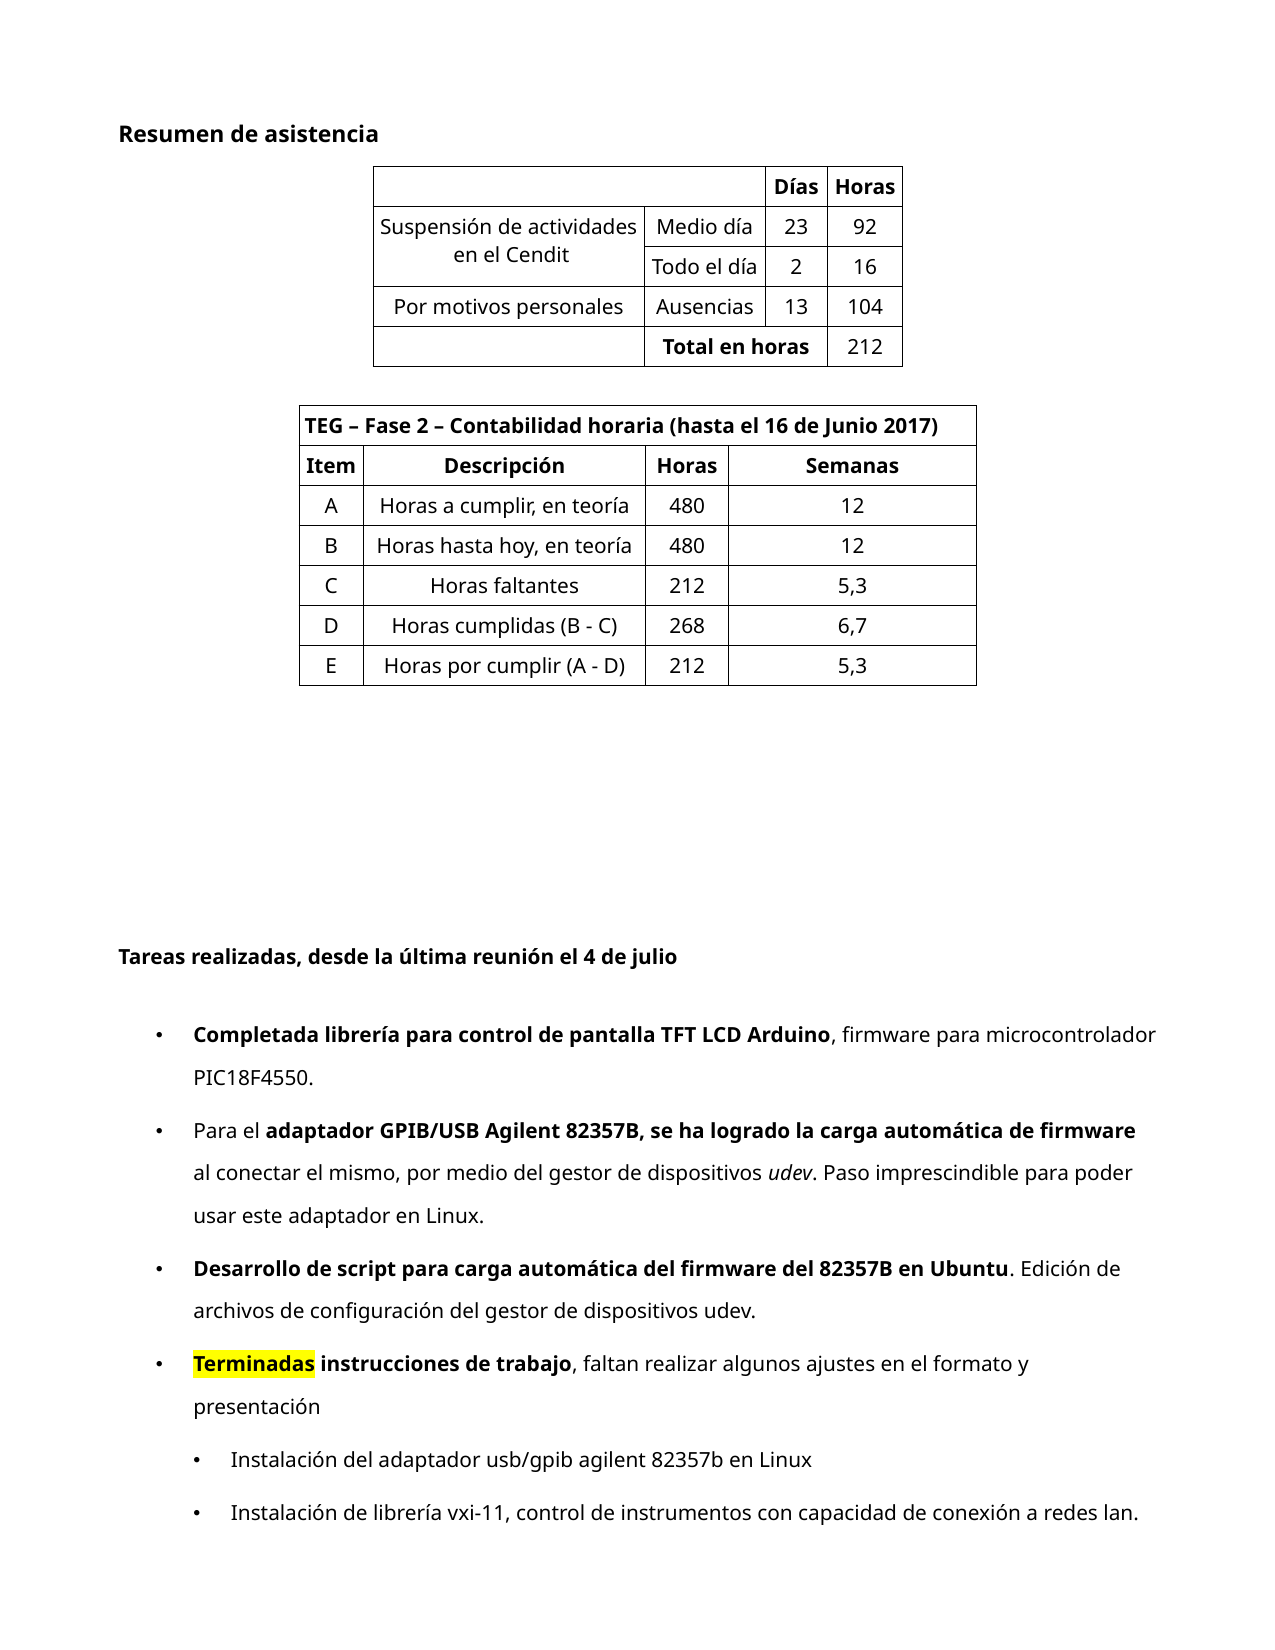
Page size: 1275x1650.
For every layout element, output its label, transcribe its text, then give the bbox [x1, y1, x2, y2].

table_cell 212 [646, 646, 728, 685]
table_cell Horas a cumplir, en teoría [364, 486, 645, 525]
table_cell Horas faltantes [364, 566, 645, 605]
table_cell 480 [646, 486, 728, 525]
table_cell B [300, 526, 363, 565]
list Instalación de librería vxi-11, control de instrumentos con capacidad de conexión a redes lan. [193, 1498, 1157, 1527]
table_cell 92 [828, 207, 902, 246]
table_cell Medio día [645, 207, 765, 246]
text Resumen de asistencia [118, 118, 1157, 149]
table_cell 5,3 [729, 646, 976, 685]
table_cell 12 [729, 486, 976, 525]
table_header [374, 167, 765, 206]
table_cell Horas hasta hoy, en teoría [364, 526, 645, 565]
table_cell C [300, 566, 363, 605]
table_header Horas [828, 167, 902, 206]
table_cell Todo el día [645, 247, 765, 286]
text Tareas realizadas, desde la última reunión el 4 de julio [118, 942, 1157, 971]
table_cell Descripción [364, 446, 645, 485]
table_cell 268 [646, 606, 728, 645]
table_cell 13 [766, 287, 827, 326]
list Instalación del adaptador usb/gpib agilent 82357b en Linux [193, 1445, 1157, 1474]
table_cell 23 [766, 207, 827, 246]
table_cell E [300, 646, 363, 685]
table_cell Ausencias [645, 287, 765, 326]
table_cell Horas por cumplir (A - D) [364, 646, 645, 685]
table_cell 2 [766, 247, 827, 286]
table_cell 12 [729, 526, 976, 565]
table_cell D [300, 606, 363, 645]
table_header Días [766, 167, 827, 206]
list Para el adaptador GPIB/USB Agilent 82357B, se ha logrado la carga automática de firmware al conectar el mismo, por medio del gestor de dispositivos udev. Paso imprescindible para poder usar este adaptador en Linux. [156, 1116, 1157, 1229]
list Desarrollo de script para carga automática del firmware del 82357B en Ubuntu. Edición de archivos de configuración del gestor de dispositivos udev. [156, 1254, 1157, 1325]
table_header TEG – Fase 2 – Contabilidad horaria (hasta el 16 de Junio 2017) [300, 406, 976, 445]
table_cell 104 [828, 287, 902, 326]
table_cell 16 [828, 247, 902, 286]
table_cell 212 [646, 566, 728, 605]
table_cell 5,3 [729, 566, 976, 605]
table_cell Horas [646, 446, 728, 485]
list Terminadas instrucciones de trabajo, faltan realizar algunos ajustes en el formato y presentación [156, 1349, 1157, 1421]
table_cell 480 [646, 526, 728, 565]
table_cell Item [300, 446, 363, 485]
table_cell Por motivos personales [374, 287, 644, 326]
table_cell 212 [828, 327, 902, 366]
table_cell A [300, 486, 363, 525]
list Completada librería para control de pantalla TFT LCD Arduino, firmware para microcontrolador PIC18F4550. [156, 1020, 1157, 1091]
table_cell 6,7 [729, 606, 976, 645]
table_cell Semanas [729, 446, 976, 485]
table_cell Suspensión de actividades en el Cendit [374, 207, 644, 286]
table_cell Total en horas [645, 327, 827, 366]
table_cell Horas cumplidas (B - C) [364, 606, 645, 645]
table_cell [374, 327, 644, 366]
